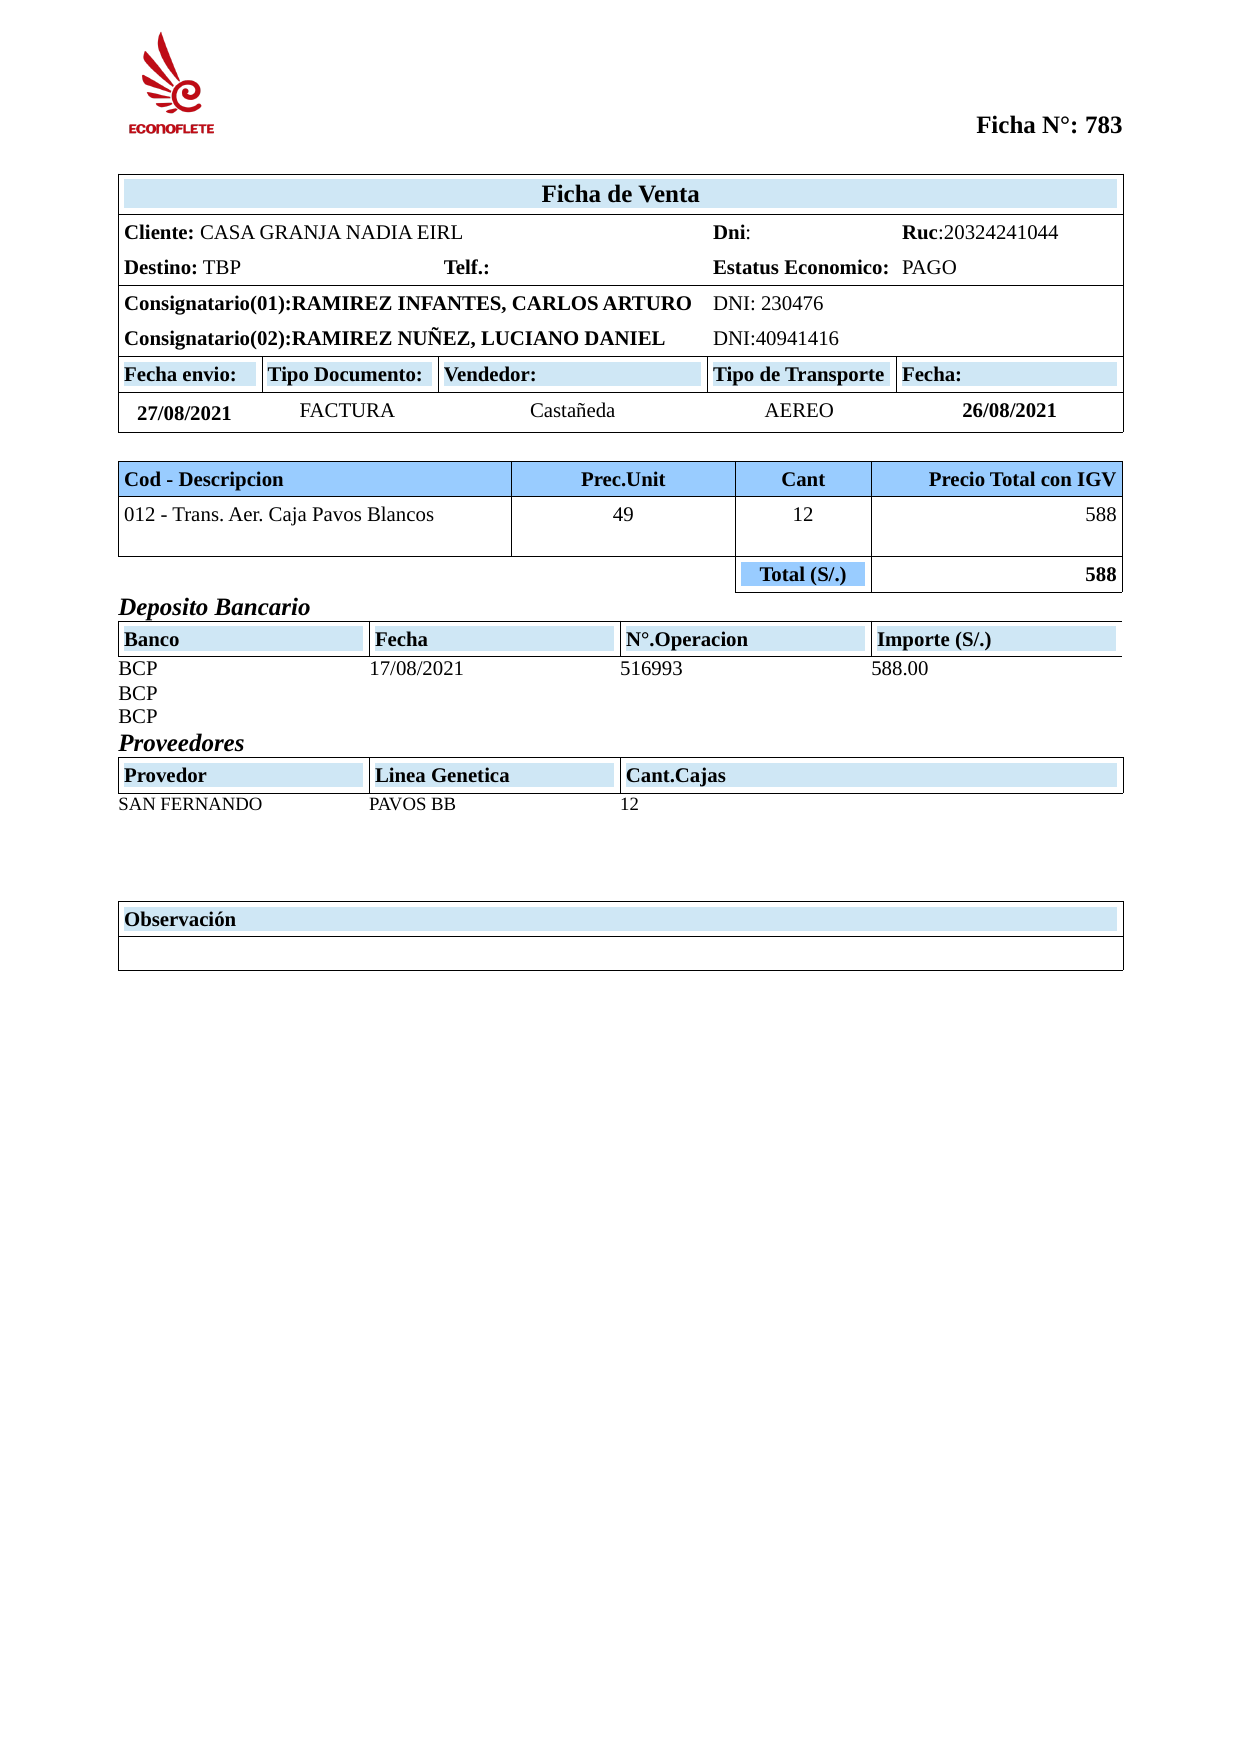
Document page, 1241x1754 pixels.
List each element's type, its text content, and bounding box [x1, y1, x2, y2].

table_header Banco [119, 622, 369, 656]
table_cell Ruc:20324241044 [896, 215, 1123, 249]
table_cell Estatus Economico: [707, 249, 896, 285]
table_cell Vendedor: [439, 357, 707, 392]
table_header Provedor [119, 758, 369, 793]
table_cell [620, 815, 1123, 836]
table_cell [118, 879, 369, 901]
table_cell Tipo Documento: [263, 357, 438, 392]
table_cell BCP [118, 705, 369, 728]
table_cell [620, 836, 1123, 858]
table_header Cant.Cajas [621, 758, 1123, 793]
table_cell [369, 836, 620, 858]
table_cell Fecha envio: [119, 357, 262, 392]
table_cell 12 [736, 497, 871, 556]
table_cell Cliente: CASA GRANJA NADIA EIRL [119, 215, 707, 249]
table_cell [620, 680, 871, 704]
table_cell 516993 [620, 657, 871, 680]
table_cell Consignatario(02):RAMIREZ NUÑEZ, LUCIANO DANIEL [119, 321, 707, 356]
text Proveedores [118, 728, 1122, 757]
table_cell [511, 557, 735, 592]
table_cell [118, 815, 369, 836]
table_cell [369, 815, 620, 836]
table_cell Tipo de Transporte [708, 357, 896, 392]
table_cell BCP [118, 657, 369, 680]
table_header Linea Genetica [370, 758, 620, 793]
table_cell [369, 680, 620, 704]
table_header Cod - Descripcion [119, 462, 511, 496]
table_header Prec.Unit [512, 462, 735, 496]
table_cell [620, 705, 871, 728]
table_cell Destino: TBP [119, 249, 438, 285]
table_cell BCP [118, 680, 369, 704]
table_cell SAN FERNANDO [118, 794, 369, 814]
table_cell DNI: 230476 [707, 286, 1123, 321]
table_header Cant [736, 462, 871, 496]
table_cell [369, 879, 620, 901]
table_header Importe (S/.) [872, 622, 1122, 656]
table_cell 012 - Trans. Aer. Caja Pavos Blancos [119, 497, 511, 556]
table_cell 588.00 [871, 657, 1122, 680]
table_cell [620, 858, 1123, 879]
table_cell DNI:40941416 [707, 321, 1123, 356]
table_cell [871, 680, 1122, 704]
table_cell Telf.: [438, 249, 707, 285]
table_cell Fecha: [897, 357, 1123, 392]
table_cell [118, 557, 511, 592]
table_header Observación [119, 902, 1123, 936]
table_header N°.Operacion [621, 622, 871, 656]
table_cell Total (S/.) [736, 557, 871, 592]
table_cell AEREO [707, 393, 896, 432]
table_cell PAVOS BB [369, 794, 620, 814]
table_cell Castañeda [438, 393, 707, 432]
table_cell [118, 858, 369, 879]
table_header Ficha de Venta [119, 175, 1123, 214]
table_cell [871, 705, 1122, 728]
table_header Fecha [370, 622, 620, 656]
table_cell 12 [620, 794, 1123, 814]
table_header Precio Total con IGV [872, 462, 1122, 496]
table_cell [620, 879, 1123, 901]
table_cell Dni: [707, 215, 896, 249]
table_cell FACTURA [262, 393, 438, 432]
table_cell Consignatario(01):RAMIREZ INFANTES, CARLOS ARTURO [119, 286, 707, 321]
table_cell [119, 937, 1123, 969]
table_cell PAGO [896, 249, 1123, 285]
table_cell 588 [872, 497, 1122, 556]
picture [118, 31, 225, 134]
table_cell 588 [872, 557, 1122, 592]
table_cell [118, 836, 369, 858]
table_cell 27/08/2021 [119, 393, 262, 432]
table_cell 26/08/2021 [896, 393, 1123, 432]
text Deposito Bancario [118, 592, 1122, 621]
table_cell 17/08/2021 [369, 657, 620, 680]
table_cell [369, 705, 620, 728]
table_cell 49 [512, 497, 735, 556]
table_cell [369, 858, 620, 879]
